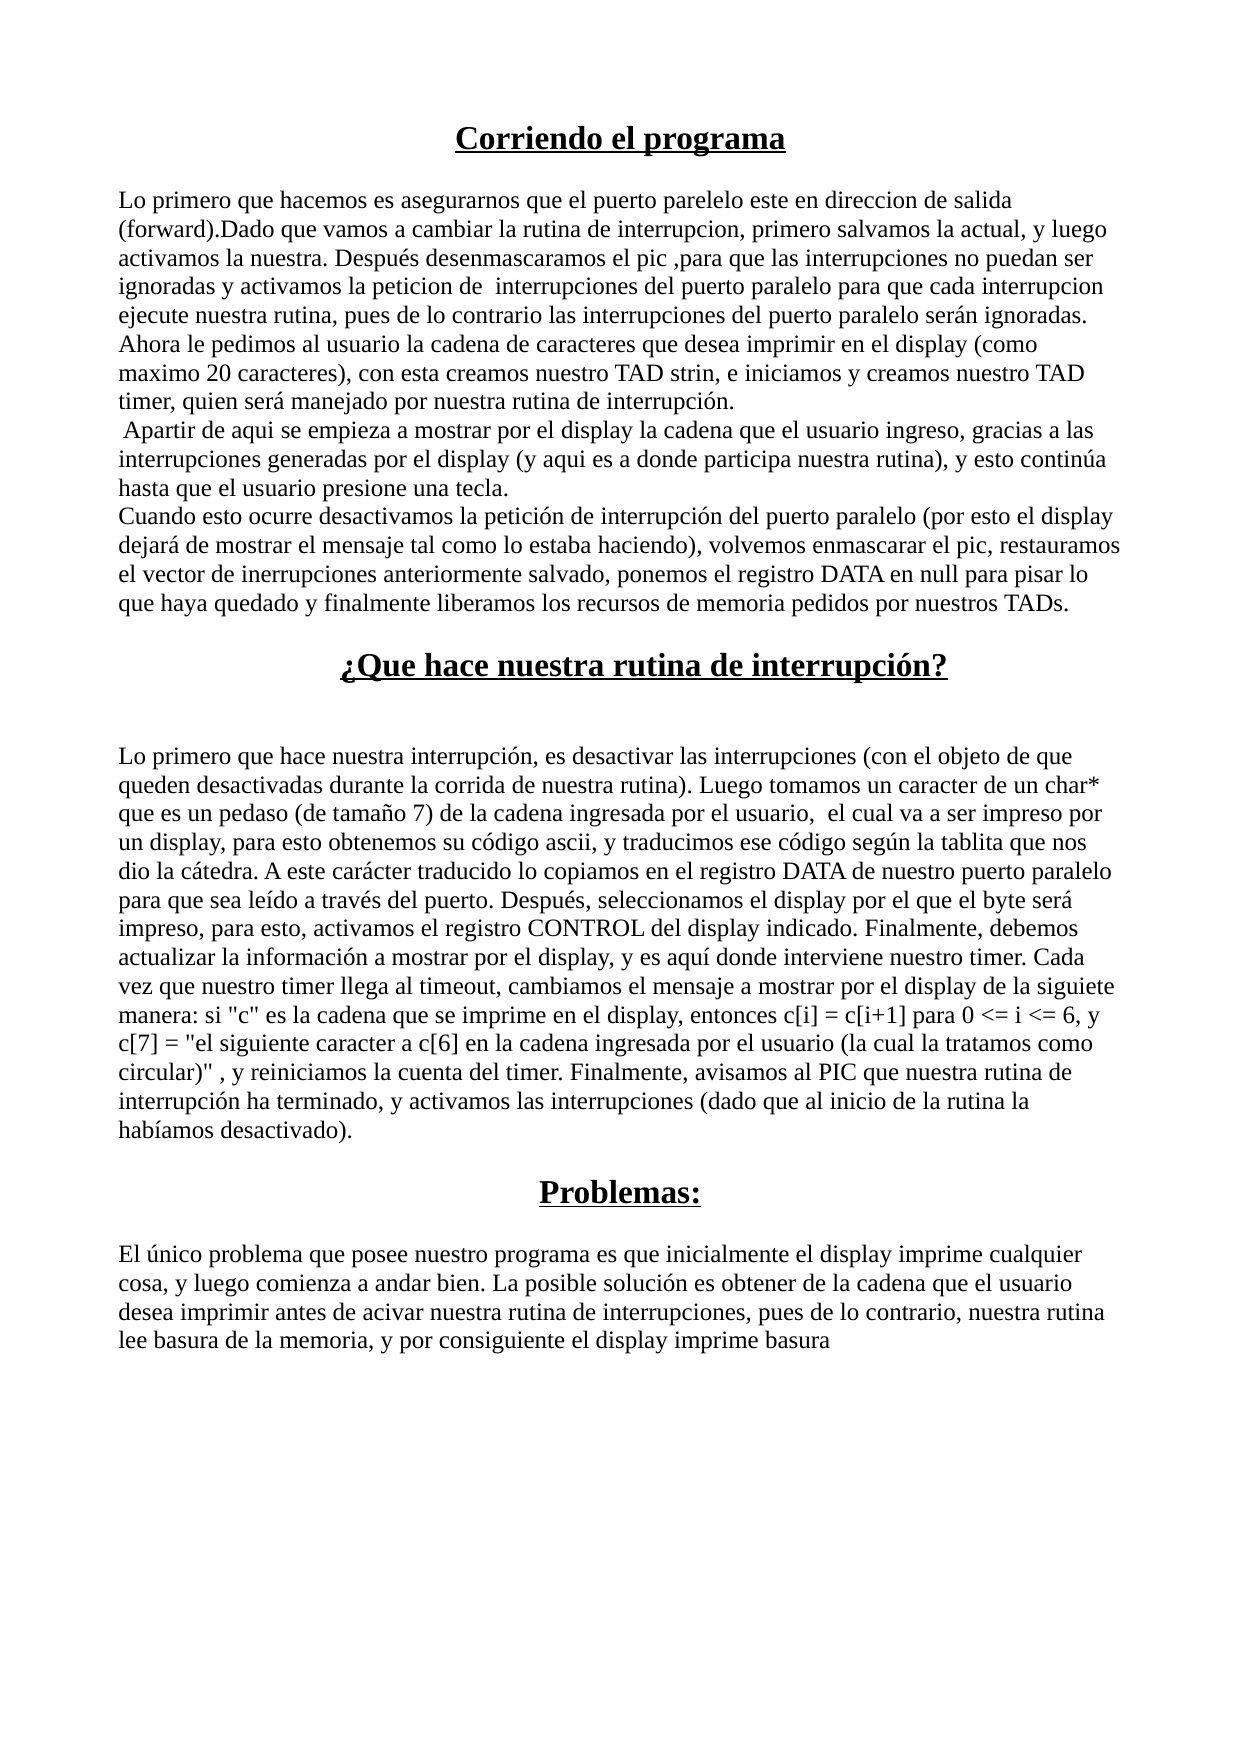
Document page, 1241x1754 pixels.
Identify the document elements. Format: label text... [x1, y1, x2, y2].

text Corriendo el programa [118, 118, 1122, 156]
text Cuando esto ocurre desactivamos la petición de interrupción del puerto paralelo (por esto el display dejará de mostrar el mensaje tal como lo estaba haciendo), volvemos enmascarar el pic, restauramos el vector de inerrupciones anteriormente salvado, ponemos el registro DATA en null para pisar lo que haya quedado y finalmente liberamos los recursos de memoria pedidos por nuestros TADs. [118, 501, 1122, 616]
text Apartir de aqui se empieza a mostrar por el display la cadena que el usuario ingreso, gracias a las interrupciones generadas por el display (y aqui es a donde participa nuestra rutina), y esto continúa hasta que el usuario presione una tecla. [118, 415, 1122, 501]
text ¿Que hace nuestra rutina de interrupción? [118, 645, 1122, 683]
text Problemas: [118, 1172, 1122, 1211]
text Lo primero que hacemos es asegurarnos que el puerto parelelo este en direccion de salida (forward).Dado que vamos a cambiar la rutina de interrupcion, primero salvamos la actual, y luego activamos la nuestra. Después desenmascaramos el pic ,para que las interrupciones no puedan ser ignoradas y activamos la peticion de interrupciones del puerto paralelo para que cada interrupcion ejecute nuestra rutina, pues de lo contrario las interrupciones del puerto paralelo serán ignoradas. [118, 185, 1122, 329]
text Lo primero que hace nuestra interrupción, es desactivar las interrupciones (con el objeto de que queden desactivadas durante la corrida de nuestra rutina). Luego tomamos un caracter de un char* que es un pedaso (de tamaño 7) de la cadena ingresada por el usuario, el cual va a ser impreso por un display, para esto obtenemos su código ascii, y traducimos ese código según la tablita que nos dio la cátedra. A este carácter traducido lo copiamos en el registro DATA de nuestro puerto paralelo para que sea leído a través del puerto. Después, seleccionamos el display por el que el byte será impreso, para esto, activamos el registro CONTROL del display indicado. Finalmente, debemos actualizar la información a mostrar por el display, y es aquí donde interviene nuestro timer. Cada vez que nuestro timer llega al timeout, cambiamos el mensaje a mostrar por el display de la siguiete manera: si "c" es la cadena que se imprime en el display, entonces c[i] = c[i+1] para 0 <= i <= 6, y c[7] = "el siguiente caracter a c[6] en la cadena ingresada por el usuario (la cual la tratamos como circular)" , y reiniciamos la cuenta del timer. Finalmente, avisamos al PIC que nuestra rutina de interrupción ha terminado, y activamos las interrupciones (dado que al inicio de la rutina la habíamos desactivado). [118, 741, 1122, 1143]
text El único problema que posee nuestro programa es que inicialmente el display imprime cualquier cosa, y luego comienza a andar bien. La posible solución es obtener de la cadena que el usuario desea imprimir antes de acivar nuestra rutina de interrupciones, pues de lo contrario, nuestra rutina lee basura de la memoria, y por consiguiente el display imprime basura [118, 1239, 1122, 1354]
text Ahora le pedimos al usuario la cadena de caracteres que desea imprimir en el display (como maximo 20 caracteres), con esta creamos nuestro TAD strin, e iniciamos y creamos nuestro TAD timer, quien será manejado por nuestra rutina de interrupción. [118, 329, 1122, 415]
